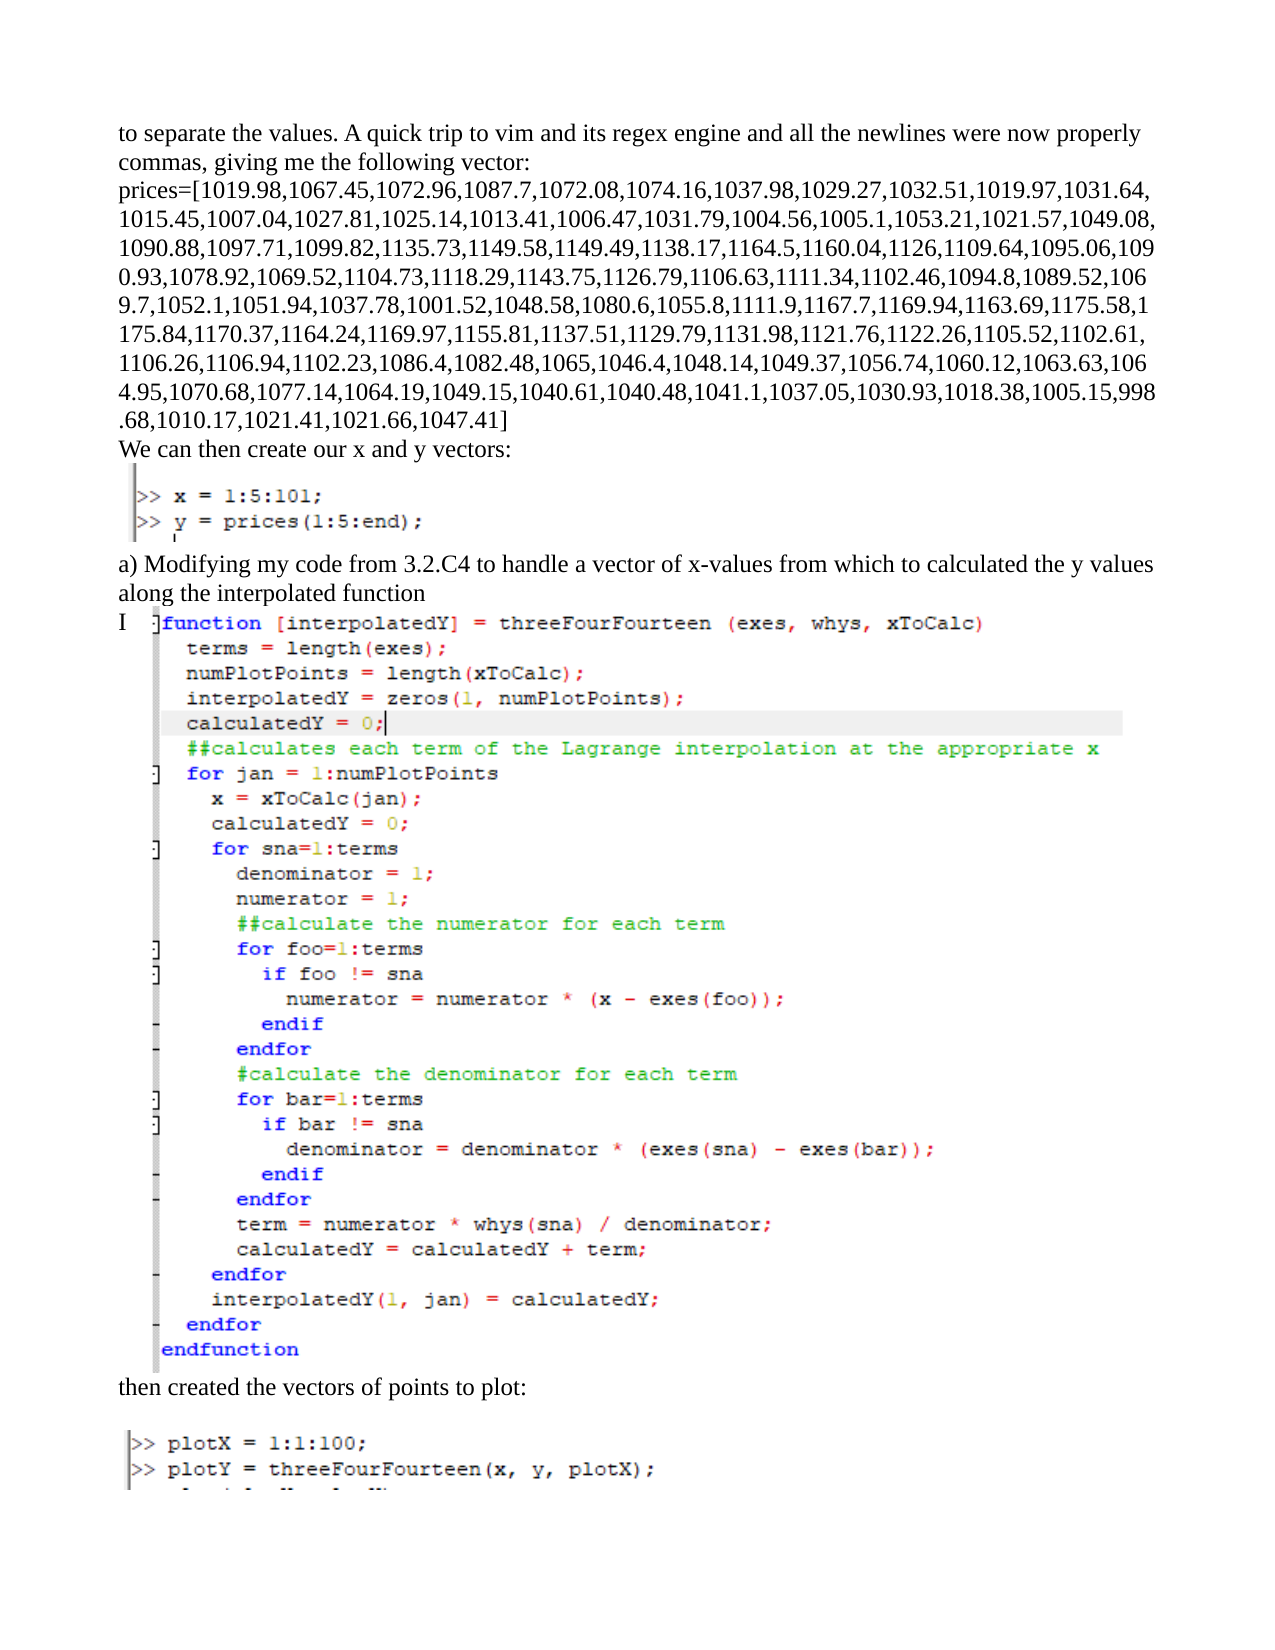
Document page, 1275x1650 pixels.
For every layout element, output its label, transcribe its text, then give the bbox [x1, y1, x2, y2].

text We can then create our x and y vectors: [118, 434, 1157, 463]
text prices=[1019.98,1067.45,1072.96,1087.7,1072.08,1074.16,1037.98,1029.27,1032.51,1019.97,1031.64,1015.45,1007.04,1027.81,1025.14,1013.41,1006.47,1031.79,1004.56,1005.1,1053.21,1021.57,1049.08,1090.88,1097.71,1099.82,1135.73,1149.58,1149.49,1138.17,1164.5,1160.04,1126,1109.64,1095.06,1090.93,1078.92,1069.52,1104.73,1118.29,1143.75,1126.79,1106.63,1111.34,1102.46,1094.8,1089.52,1069.7,1052.1,1051.94,1037.78,1001.52,1048.58,1080.6,1055.8,1111.9,1167.7,1169.94,1163.69,1175.58,1175.84,1170.37,1164.24,1169.97,1155.81,1137.51,1129.79,1131.98,1121.76,1122.26,1105.52,1102.61,1106.26,1106.94,1102.23,1086.4,1082.48,1065,1046.4,1048.14,1049.37,1056.74,1060.12,1063.63,1064.95,1070.68,1077.14,1064.19,1049.15,1040.61,1040.48,1041.1,1037.05,1030.93,1018.38,1005.15,998.68,1010.17,1021.41,1021.66,1047.41] [118, 176, 1157, 434]
text I then created the vectors of points to plot: [118, 607, 1157, 1401]
text a) Modifying my code from 3.2.C4 to handle a vector of x-values from which to calculated the y values along the interpolated function [118, 549, 1157, 607]
text to separate the values. A quick trip to vim and its regex engine and all the newlines were now properly commas, giving me the following vector: [118, 118, 1157, 176]
